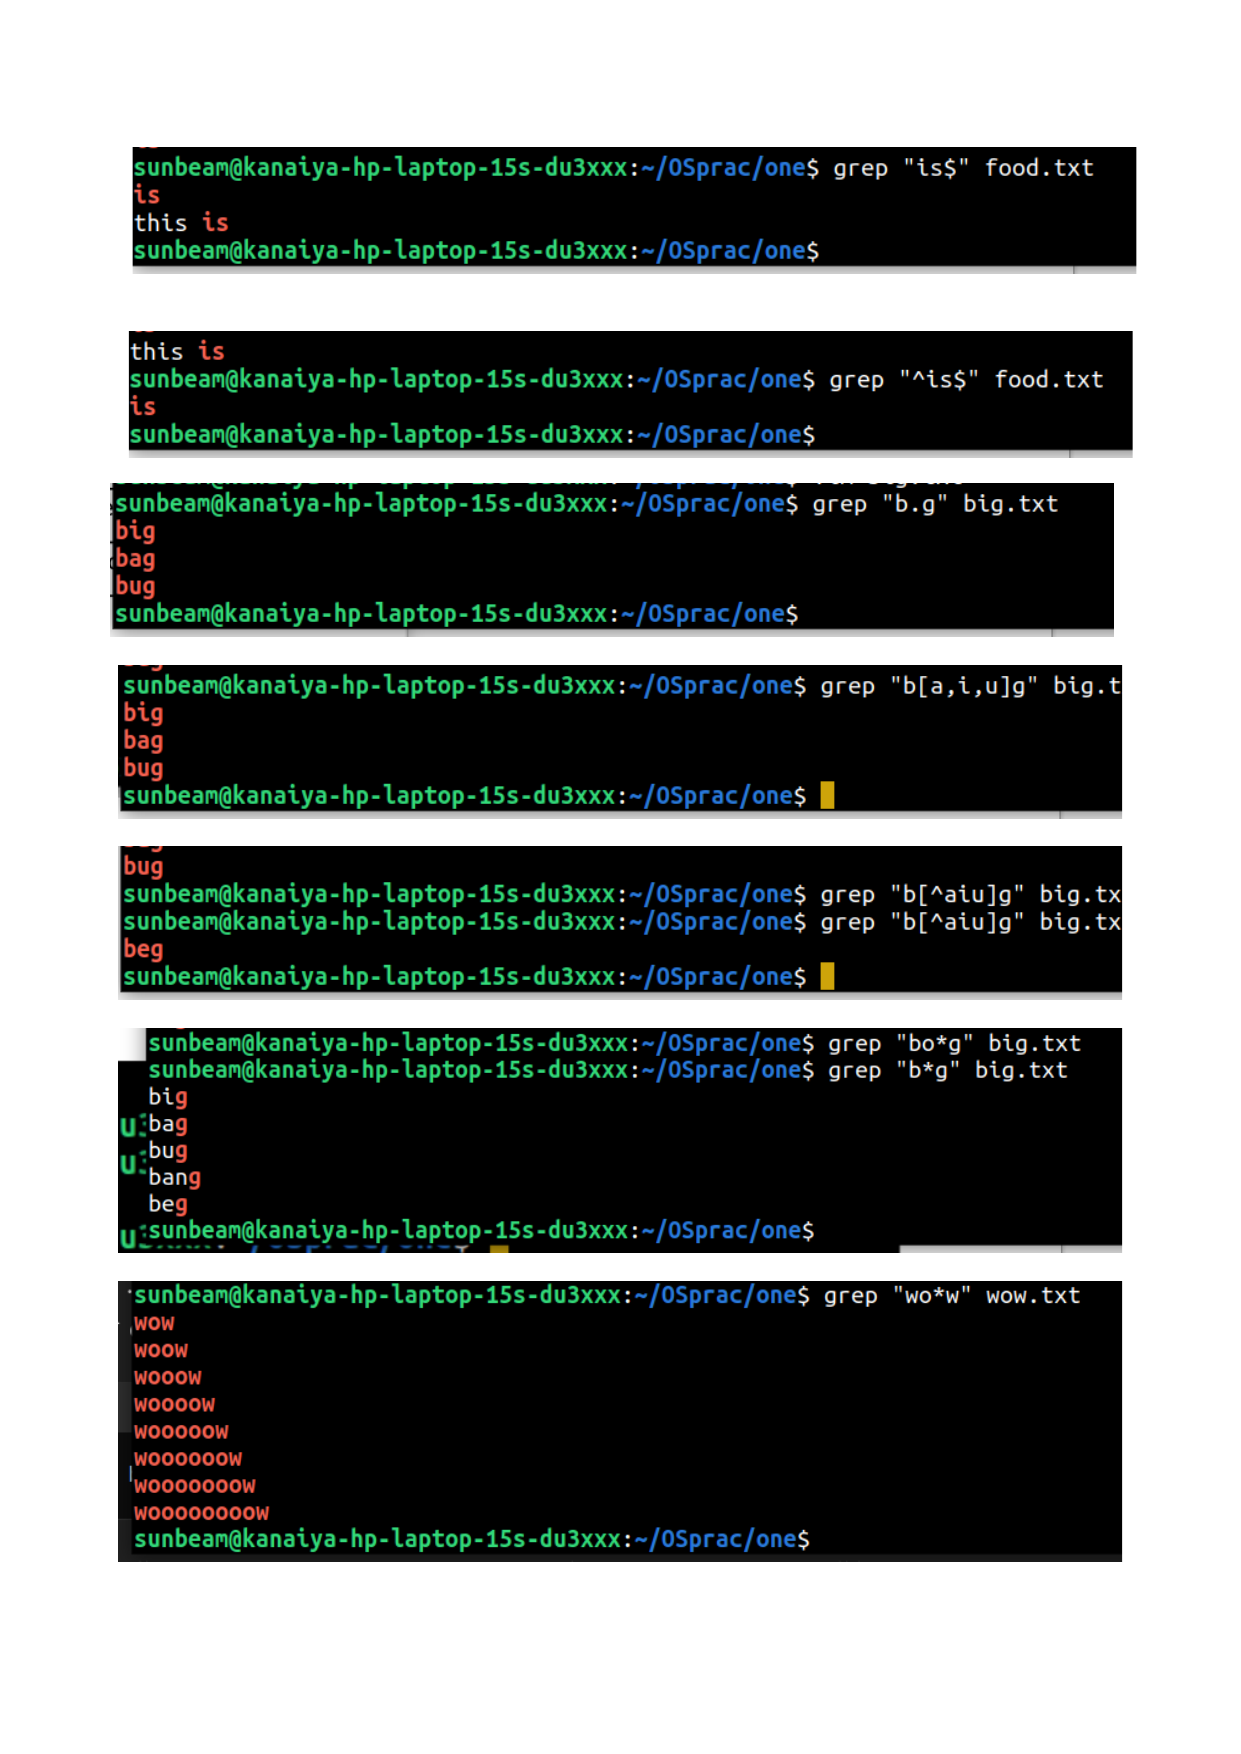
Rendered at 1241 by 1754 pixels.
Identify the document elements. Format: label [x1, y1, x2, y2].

picture [118, 1281, 1123, 1562]
picture [118, 665, 1123, 819]
picture [132, 147, 1137, 274]
picture [110, 483, 1114, 637]
picture [118, 1028, 1123, 1253]
picture [128, 331, 1133, 458]
picture [118, 846, 1123, 1000]
